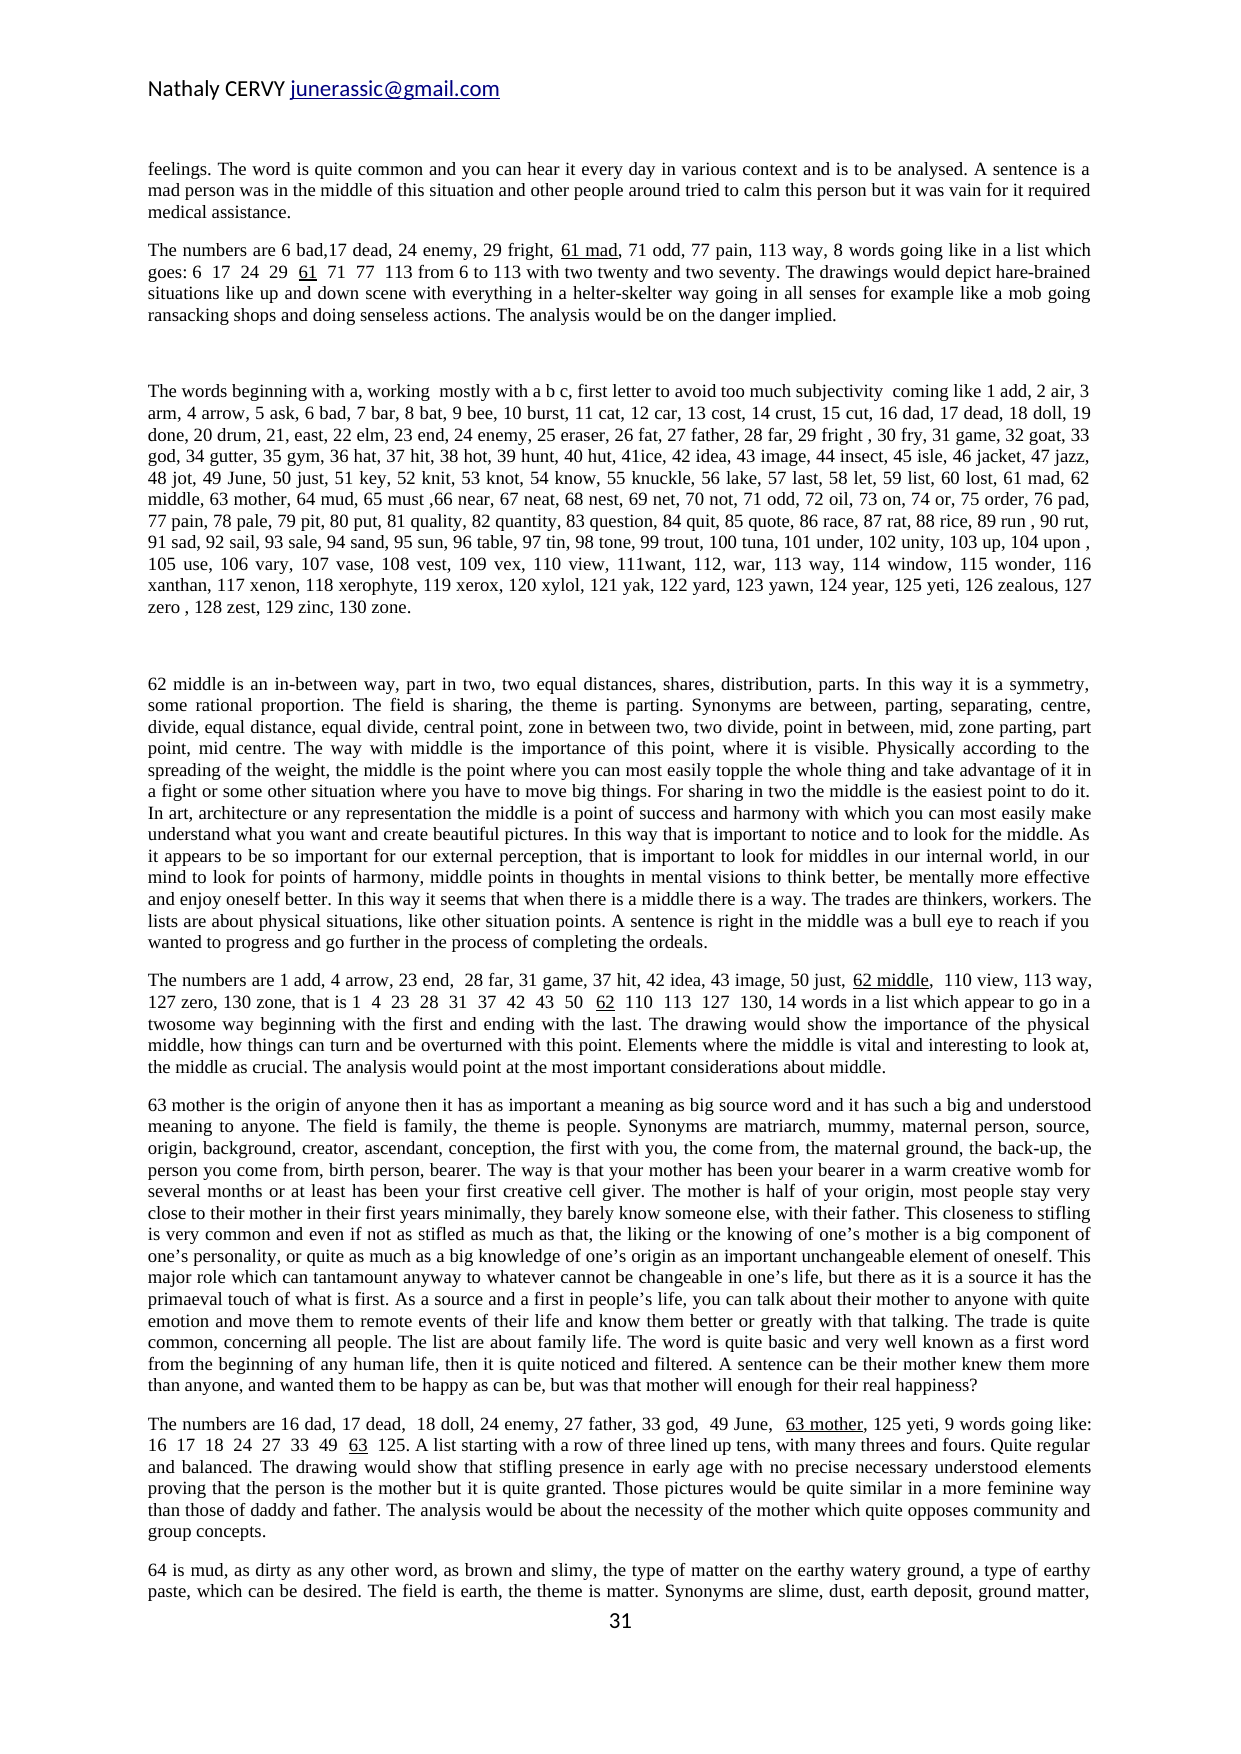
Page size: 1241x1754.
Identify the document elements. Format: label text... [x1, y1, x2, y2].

text 62 middle is an in-between way, part in two, two equal distances, shares, distribution, parts. In this way it is a symmetry, some rational proportion. The field is sharing, the theme is parting. Synonyms are between, parting, separating, centre, divide, equal distance, equal divide, central point, zone in between two, two divide, point in between, mid, zone parting, part point, mid centre. The way with middle is the importance of this point, where it is visible. Physically according to the spreading of the weight, the middle is the point where you can most easily topple the whole thing and take advantage of it in a fight or some other situation where you have to move big things. For sharing in two the middle is the easiest point to do it. In art, architecture or any representation the middle is a point of success and harmony with which you can most easily make understand what you want and create beautiful pictures. In this way that is important to notice and to look for the middle. As it appears to be so important for our external perception, that is important to look for middles in our internal world, in our mind to look for points of harmony, middle points in thoughts in mental visions to think better, be mentally more effective and enjoy oneself better. In this way it seems that when there is a middle there is a way. The trades are thinkers, workers. The lists are about physical situations, like other situation points. A sentence is right in the middle was a bull eye to reach if you wanted to progress and go further in the process of completing the ordeals. [148, 672, 1093, 953]
text 63 mother is the origin of anyone then it has as important a meaning as big source word and it has such a big and understood meaning to anyone. The field is family, the theme is people. Synonyms are matriarch, mummy, maternal person, source, origin, background, creator, ascendant, conception, the first with you, the come from, the maternal ground, the back-up, the person you come from, birth person, bearer. The way is that your mother has been your bearer in a warm creative womb for several months or at least has been your first creative cell giver. The mother is half of your origin, most people stay very close to their mother in their first years minimally, they barely know someone else, with their father. This closeness to stifling is very common and even if not as stifled as much as that, the liking or the knowing of one’s mother is a big component of one’s personality, or quite as much as a big knowledge of one’s origin as an important unchangeable element of oneself. This major role which can tantamount anyway to whatever cannot be changeable in one’s life, but there as it is a source it has the primaeval touch of what is first. As a source and a first in people’s life, you can talk about their mother to anyone with quite emotion and move them to remote events of their life and know them better or greatly with that talking. The trade is quite common, concerning all people. The list are about family life. The word is quite basic and very well known as a first word from the beginning of any human life, then it is quite noticed and filtered. A sentence can be their mother knew them more than anyone, and wanted them to be happy as can be, but was that mother will enough for their real happiness? [148, 1094, 1093, 1396]
text The numbers are 16 dad, 17 dead, 18 doll, 24 enemy, 27 father, 33 god, 49 June, 63 mother, 125 yeti, 9 words going like: 16 17 18 24 27 33 49 63 125. A list starting with a row of three lined up tens, with many threes and fours. Quite regular and balanced. The drawing would show that stifling presence in early age with no precise necessary understood elements proving that the person is the mother but it is quite granted. Those pictures would be quite similar in a more feminine way than those of daddy and father. The analysis would be about the necessity of the mother which quite opposes community and group concepts. [148, 1412, 1093, 1542]
text The numbers are 1 add, 4 arrow, 23 end, 28 far, 31 game, 37 hit, 42 idea, 43 image, 50 just, 62 middle, 110 view, 113 way, 127 zero, 130 zone, that is 1 4 23 28 31 37 42 43 50 62 110 113 127 130, 14 words in a list which appear to go in a twosome way beginning with the first and ending with the last. The drawing would show the importance of the physical middle, how things can turn and be overturned with this point. Elements where the middle is vital and interesting to look at, the middle as crucial. The analysis would point at the most important considerations about middle. [148, 969, 1093, 1077]
text feelings. The word is quite common and you can hear it every day in various context and is to be analysed. A sentence is a mad person was in the middle of this situation and other people around tried to calm this person but it was vain for it required medical assistance. [148, 158, 1093, 222]
text The numbers are 6 bad,17 dead, 24 enemy, 29 fright, 61 mad, 71 odd, 77 pain, 113 way, 8 words going like in a list which goes: 6 17 24 29 61 71 77 113 from 6 to 113 with two twenty and two seventy. The drawings would depict hare-brained situations like up and down scene with everything in a helter-skelter way going in all senses for example like a mob going ransacking shops and doing senseless actions. The analysis would be on the danger implied. [148, 239, 1093, 325]
text The words beginning with a, working mostly with a b c, first letter to avoid too much subjectivity coming like 1 add, 2 air, 3 arm, 4 arrow, 5 ask, 6 bad, 7 bar, 8 bat, 9 bee, 10 burst, 11 cat, 12 car, 13 cost, 14 crust, 15 cut, 16 dad, 17 dead, 18 doll, 19 done, 20 drum, 21, east, 22 elm, 23 end, 24 enemy, 25 eraser, 26 fat, 27 father, 28 far, 29 fright , 30 fry, 31 game, 32 goat, 33 god, 34 gutter, 35 gym, 36 hat, 37 hit, 38 hot, 39 hunt, 40 hut, 41ice, 42 idea, 43 image, 44 insect, 45 isle, 46 jacket, 47 jazz, 48 jot, 49 June, 50 just, 51 key, 52 knit, 53 knot, 54 know, 55 knuckle, 56 lake, 57 last, 58 let, 59 list, 60 lost, 61 mad, 62 middle, 63 mother, 64 mud, 65 must ,66 near, 67 neat, 68 nest, 69 net, 70 not, 71 odd, 72 oil, 73 on, 74 or, 75 order, 76 pad, 77 pain, 78 pale, 79 pit, 80 put, 81 quality, 82 quantity, 83 question, 84 quit, 85 quote, 86 race, 87 rat, 88 rice, 89 run , 90 rut, 91 sad, 92 sail, 93 sale, 94 sand, 95 sun, 96 table, 97 tin, 98 tone, 99 trout, 100 tuna, 101 under, 102 unity, 103 up, 104 upon , 105 use, 106 vary, 107 vase, 108 vest, 109 vex, 110 view, 111want, 112, war, 113 way, 114 window, 115 wonder, 116 xanthan, 117 xenon, 118 xerophyte, 119 xerox, 120 xylol, 121 yak, 122 yard, 123 yawn, 124 year, 125 yeti, 126 zealous, 127 zero , 128 zest, 129 zinc, 130 zone. [148, 380, 1093, 617]
text 64 is mud, as dirty as any other word, as brown and slimy, the type of matter on the earthy watery ground, a type of earthy paste, which can be desired. The field is earth, the theme is matter. Synonyms are slime, dust, earth deposit, ground matter, [148, 1558, 1093, 1602]
